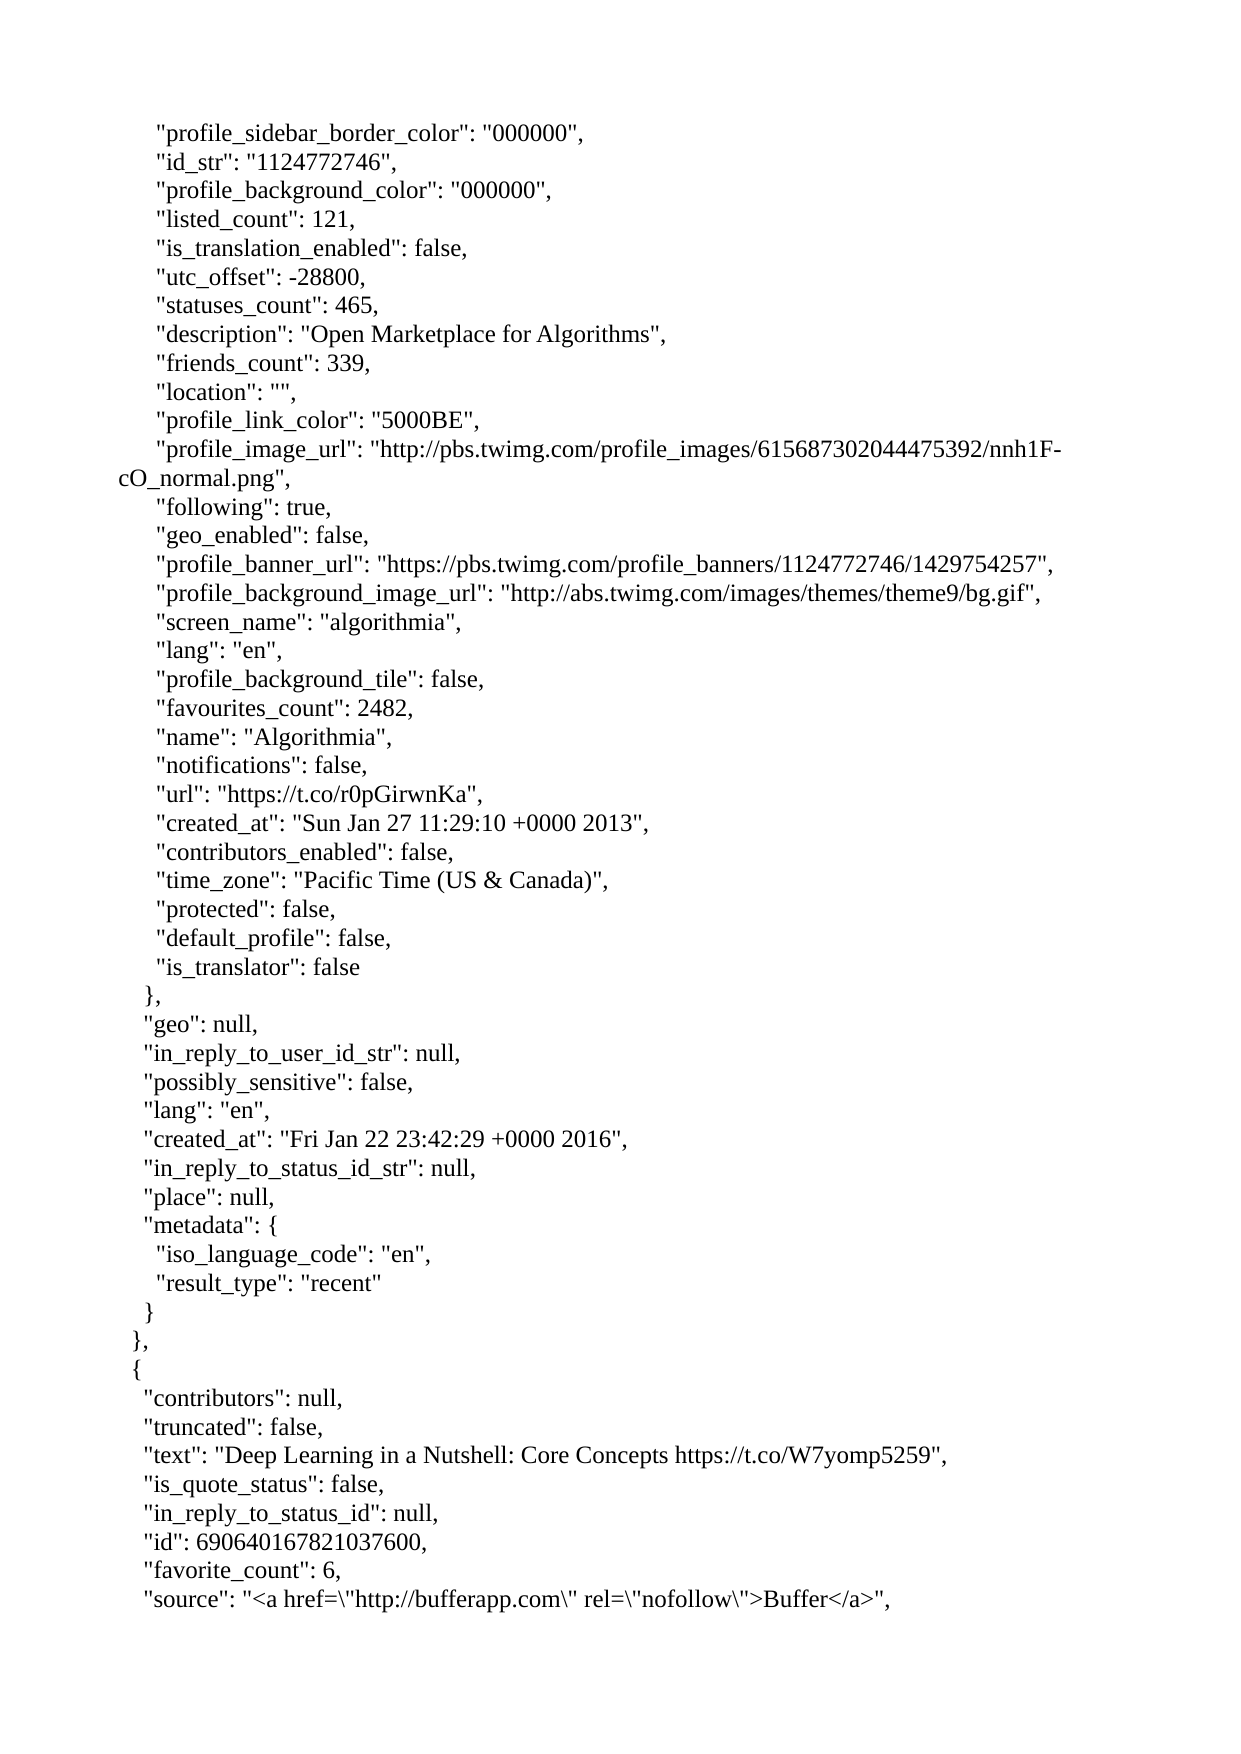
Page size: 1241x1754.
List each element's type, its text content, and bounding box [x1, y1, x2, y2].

text "is_translator": false [118, 952, 1122, 981]
text "profile_sidebar_border_color": "000000", [118, 118, 1122, 147]
text "utc_offset": -28800, [118, 262, 1122, 291]
text "time_zone": "Pacific Time (US & Canada)", [118, 866, 1122, 894]
text "profile_background_color": "000000", [118, 176, 1122, 204]
text "is_translation_enabled": false, [118, 233, 1122, 262]
text "geo_enabled": false, [118, 521, 1122, 549]
text "contributors_enabled": false, [118, 837, 1122, 866]
text "url": "https://t.co/r0pGirwnKa", [118, 779, 1122, 808]
text "in_reply_to_user_id_str": null, [118, 1038, 1122, 1067]
text "default_profile": false, [118, 923, 1122, 952]
text "contributors": null, [118, 1383, 1122, 1412]
text }, [118, 981, 1122, 1009]
text "result_type": "recent" [118, 1268, 1122, 1297]
text { [118, 1354, 1122, 1383]
text "id": 690640167821037600, [118, 1527, 1122, 1556]
text "in_reply_to_status_id_str": null, [118, 1153, 1122, 1182]
text "location": "", [118, 377, 1122, 406]
text "lang": "en", [118, 1096, 1122, 1124]
text "id_str": "1124772746", [118, 147, 1122, 176]
text "geo": null, [118, 1009, 1122, 1038]
text "description": "Open Marketplace for Algorithms", [118, 319, 1122, 348]
text "is_quote_status": false, [118, 1469, 1122, 1498]
text } [118, 1297, 1122, 1326]
text "following": true, [118, 492, 1122, 521]
text "friends_count": 339, [118, 348, 1122, 377]
text "profile_link_color": "5000BE", [118, 406, 1122, 434]
text "notifications": false, [118, 751, 1122, 779]
text "favorite_count": 6, [118, 1556, 1122, 1584]
text "source": "<a href=\"http://bufferapp.com\" rel=\"nofollow\">Buffer</a>", [118, 1584, 1122, 1613]
text "text": "Deep Learning in a Nutshell: Core Concepts https://t.co/W7yomp5259", [118, 1441, 1122, 1469]
text "protected": false, [118, 894, 1122, 923]
text "possibly_sensitive": false, [118, 1067, 1122, 1096]
text "metadata": { [118, 1211, 1122, 1239]
text "created_at": "Sun Jan 27 11:29:10 +0000 2013", [118, 808, 1122, 837]
text "created_at": "Fri Jan 22 23:42:29 +0000 2016", [118, 1124, 1122, 1153]
text "profile_background_image_url": "http://abs.twimg.com/images/themes/theme9/bg.gif", [118, 578, 1122, 607]
text "screen_name": "algorithmia", [118, 607, 1122, 636]
text "lang": "en", [118, 636, 1122, 664]
text "profile_banner_url": "https://pbs.twimg.com/profile_banners/1124772746/1429754257", [118, 549, 1122, 578]
text }, [118, 1326, 1122, 1354]
text "listed_count": 121, [118, 204, 1122, 233]
text "in_reply_to_status_id": null, [118, 1498, 1122, 1527]
text "favourites_count": 2482, [118, 693, 1122, 722]
text "profile_background_tile": false, [118, 664, 1122, 693]
text "truncated": false, [118, 1412, 1122, 1441]
text "iso_language_code": "en", [118, 1239, 1122, 1268]
text "profile_image_url": "http://pbs.twimg.com/profile_images/615687302044475392/nnh1F-cO_normal.png", [118, 434, 1122, 492]
text "name": "Algorithmia", [118, 722, 1122, 751]
text "place": null, [118, 1182, 1122, 1211]
text "statuses_count": 465, [118, 291, 1122, 319]
